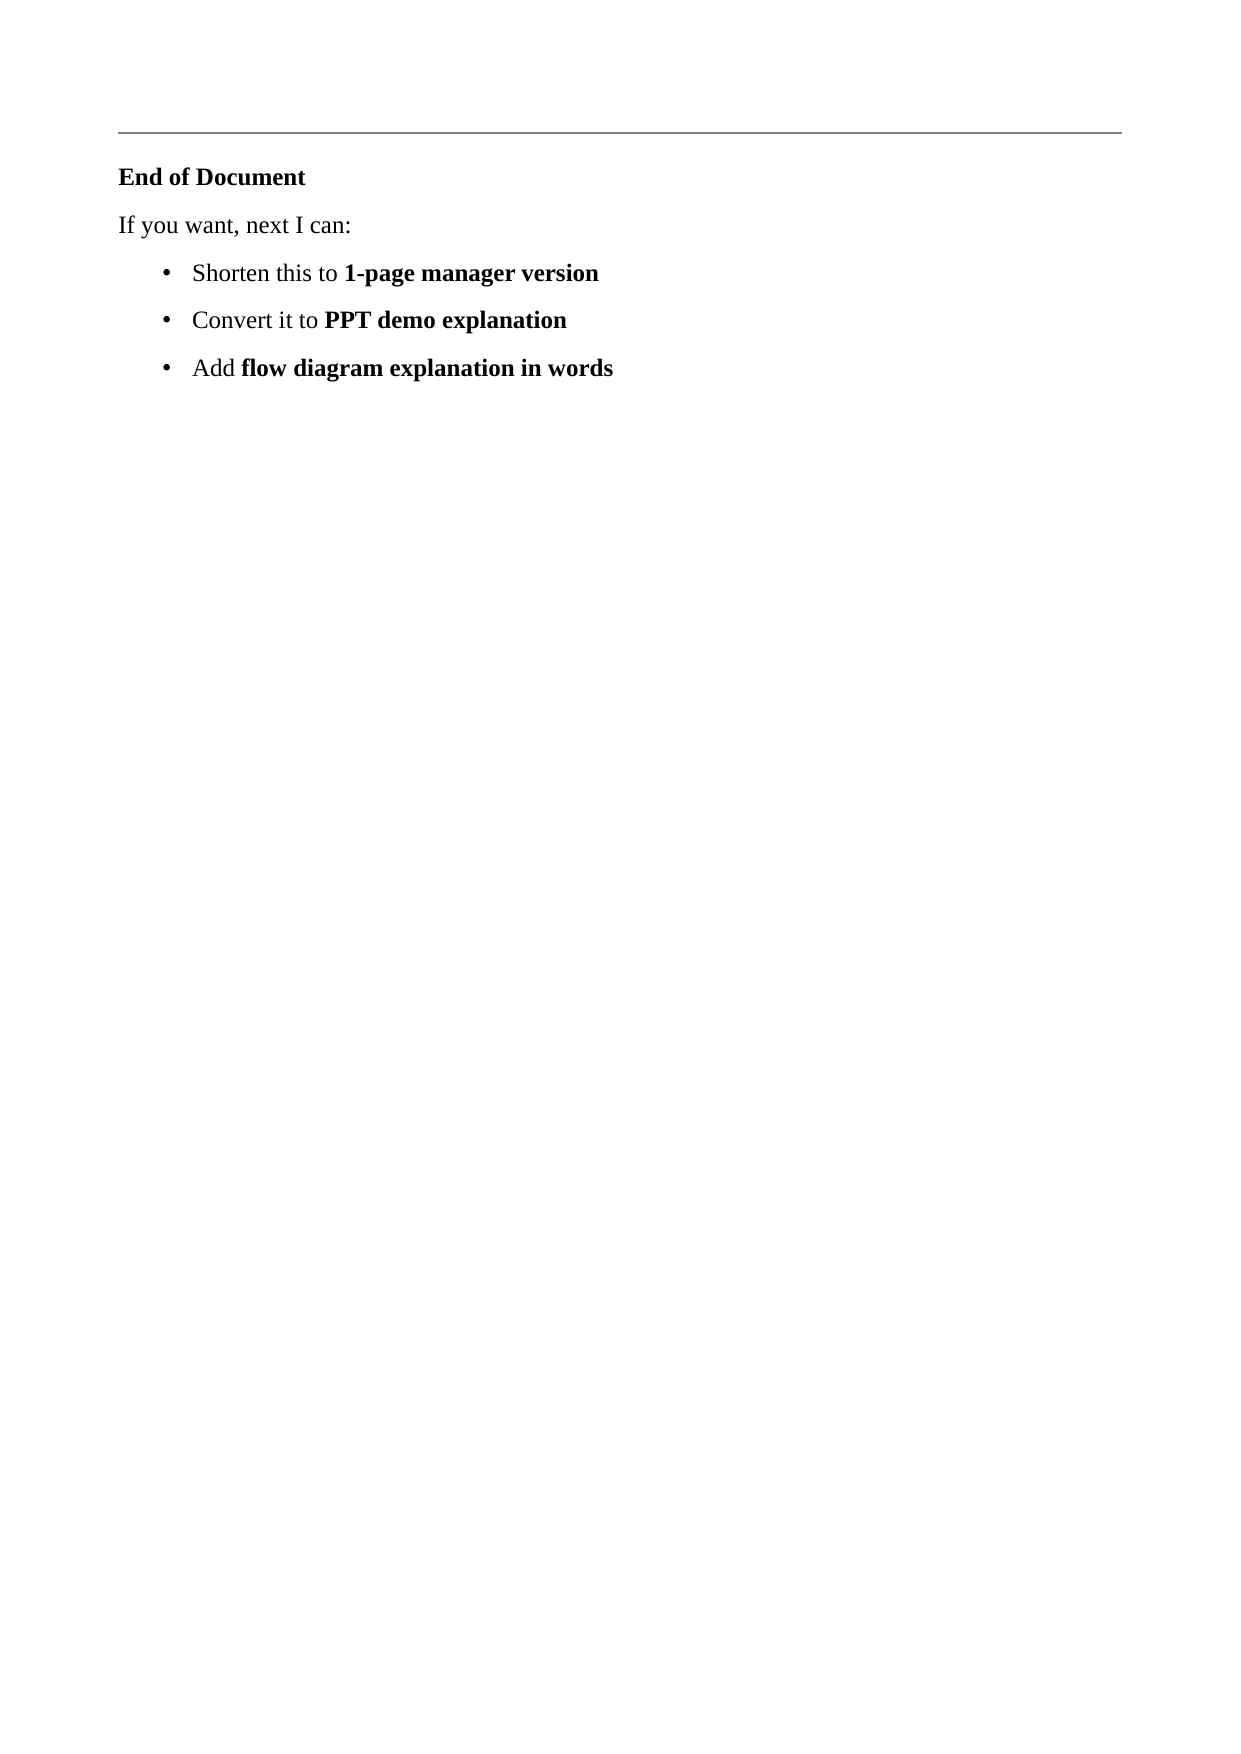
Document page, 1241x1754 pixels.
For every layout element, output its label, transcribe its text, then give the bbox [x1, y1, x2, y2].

list Convert it to PPT demo explanation [162, 305, 1122, 334]
text End of Document [118, 162, 1122, 191]
list Add flow diagram explanation in words [162, 353, 1122, 382]
text If you want, next I can: [118, 210, 1122, 239]
list Shorten this to 1-page manager version [162, 258, 1122, 286]
